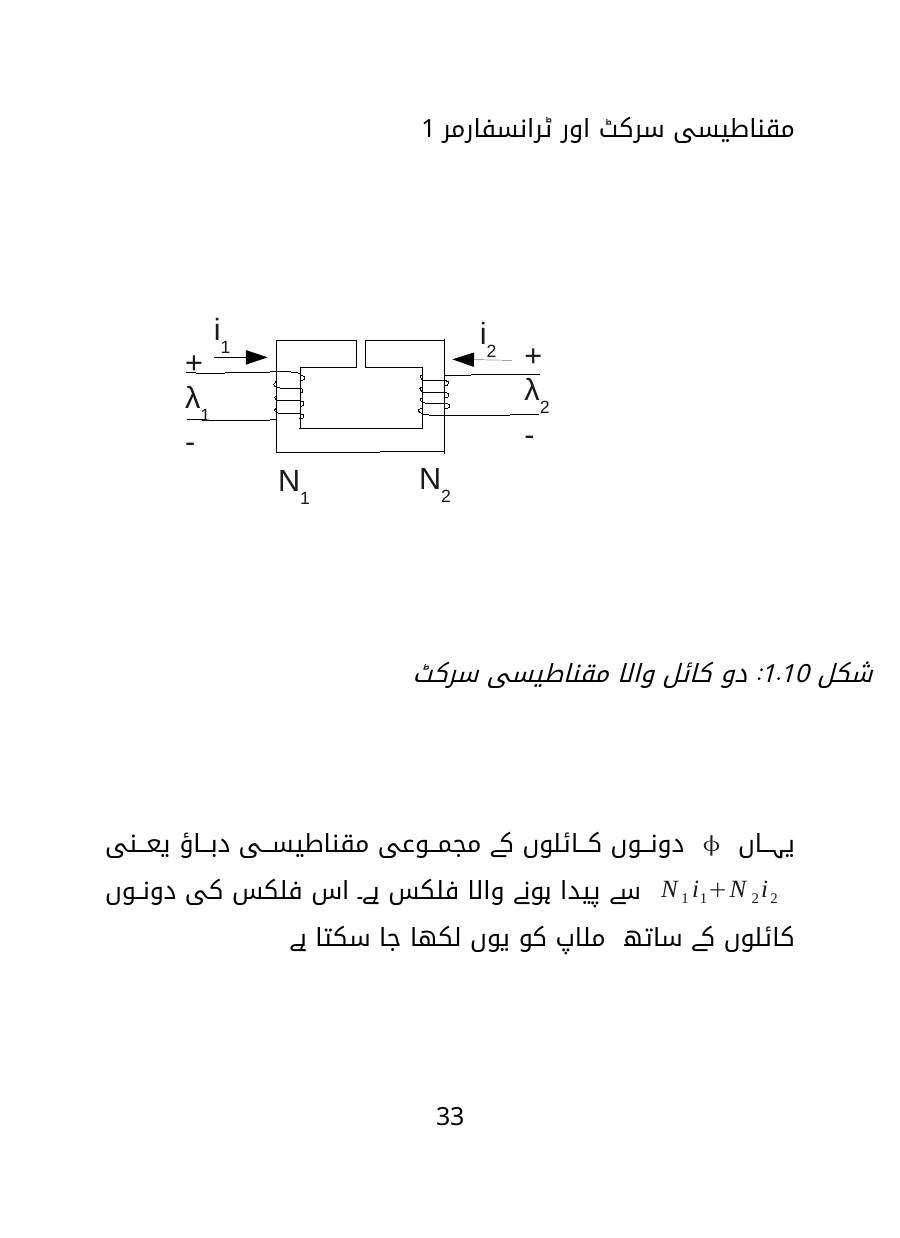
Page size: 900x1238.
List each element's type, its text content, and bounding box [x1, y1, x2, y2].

text یہاںدونوں کائلوں کے مجموعی مقناطیسی دباؤ یعنی سے پیدا ہونے والا فلکس ہے۔ اس فلکس کی دونوں کائلوں کے ساتھ ملاپ کو یوں لکھا جا سکتا ہے [105, 820, 795, 962]
text شکل 1.10: دو کائل والا مقناطیسی سرکٹ [28, 195, 872, 698]
